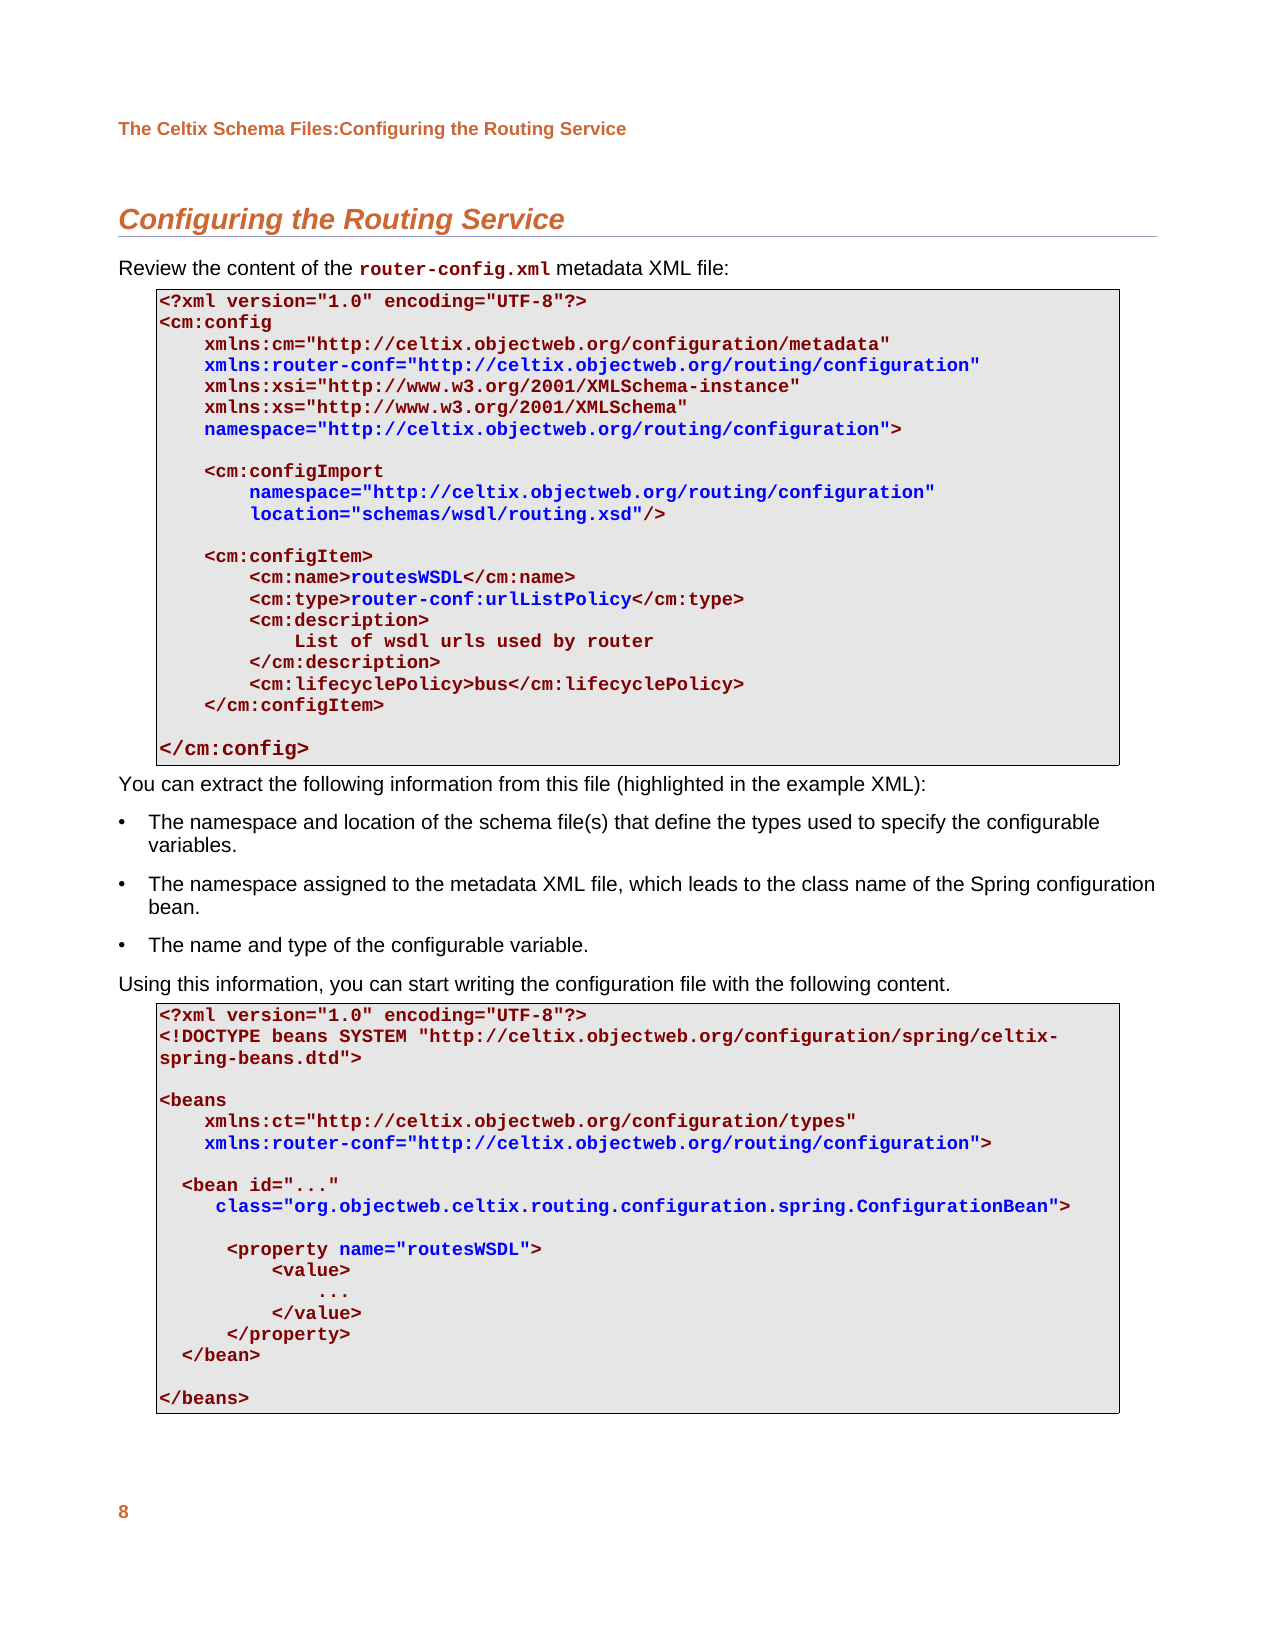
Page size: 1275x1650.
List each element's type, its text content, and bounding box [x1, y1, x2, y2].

text xmlns:router-conf="http://celtix.objectweb.org/routing/configuration" [157, 352, 1119, 374]
text Review the content of the router-config.xml metadata XML file: [118, 257, 1157, 281]
list The namespace and location of the schema file(s) that define the types used to specify the configurable variables. [118, 811, 1157, 857]
text namespace="http://celtix.objectweb.org/routing/configuration"> [157, 416, 1119, 437]
text <bean id="..." [157, 1173, 1119, 1194]
text </property> [157, 1322, 1119, 1343]
text <?xml version="1.0" encoding="UTF-8"?> [157, 290, 1119, 310]
text ... [157, 1279, 1119, 1300]
text <cm:lifecyclePolicy>bus</cm:lifecyclePolicy> [157, 671, 1119, 692]
text xmlns:xs="http://www.w3.org/2001/XMLSchema" [157, 395, 1119, 416]
text <cm:type>router-conf:urlListPolicy</cm:type> [157, 586, 1119, 607]
text xmlns:ct="http://celtix.objectweb.org/configuration/types" [157, 1109, 1119, 1130]
text <value> [157, 1258, 1119, 1279]
text You can extract the following information from this file (highlighted in the example XML): [118, 772, 1157, 796]
text </value> [157, 1300, 1119, 1322]
list The namespace assigned to the metadata XML file, which leads to the class name of the Spring configuration bean. [118, 872, 1157, 919]
text xmlns:xsi="http://www.w3.org/2001/XMLSchema-instance" [157, 374, 1119, 395]
text <cm:config [157, 310, 1119, 331]
text <cm:name>routesWSDL</cm:name> [157, 565, 1119, 586]
text </bean> [157, 1343, 1119, 1364]
text <!DOCTYPE beans SYSTEM "http://celtix.objectweb.org/configuration/spring/celtix-spring-beans.dtd"> [157, 1024, 1119, 1067]
text List of wsdl urls used by router [157, 629, 1119, 650]
list The name and type of the configurable variable. [118, 934, 1157, 957]
text </beans> [157, 1385, 1119, 1413]
text </cm:configItem> [157, 692, 1119, 714]
text <beans [157, 1088, 1119, 1109]
text <?xml version="1.0" encoding="UTF-8"?> [157, 1004, 1119, 1024]
text xmlns:cm="http://celtix.objectweb.org/configuration/metadata" [157, 331, 1119, 352]
text <cm:description> [157, 607, 1119, 629]
text <cm:configImport [157, 459, 1119, 480]
text namespace="http://celtix.objectweb.org/routing/configuration" [157, 480, 1119, 501]
text Using this information, you can start writing the configuration file with the following content. [118, 972, 1157, 995]
text <property name="routesWSDL"> [157, 1237, 1119, 1258]
text class="org.objectweb.celtix.routing.configuration.spring.ConfigurationBean"> [157, 1194, 1119, 1215]
subtitle Configuring the Routing Service [118, 203, 1157, 236]
text location="schemas/wsdl/routing.xsd"/> [157, 501, 1119, 522]
text </cm:config> [157, 735, 1119, 765]
text </cm:description> [157, 650, 1119, 671]
text <cm:configItem> [157, 544, 1119, 565]
text xmlns:router-conf="http://celtix.objectweb.org/routing/configuration"> [157, 1130, 1119, 1152]
